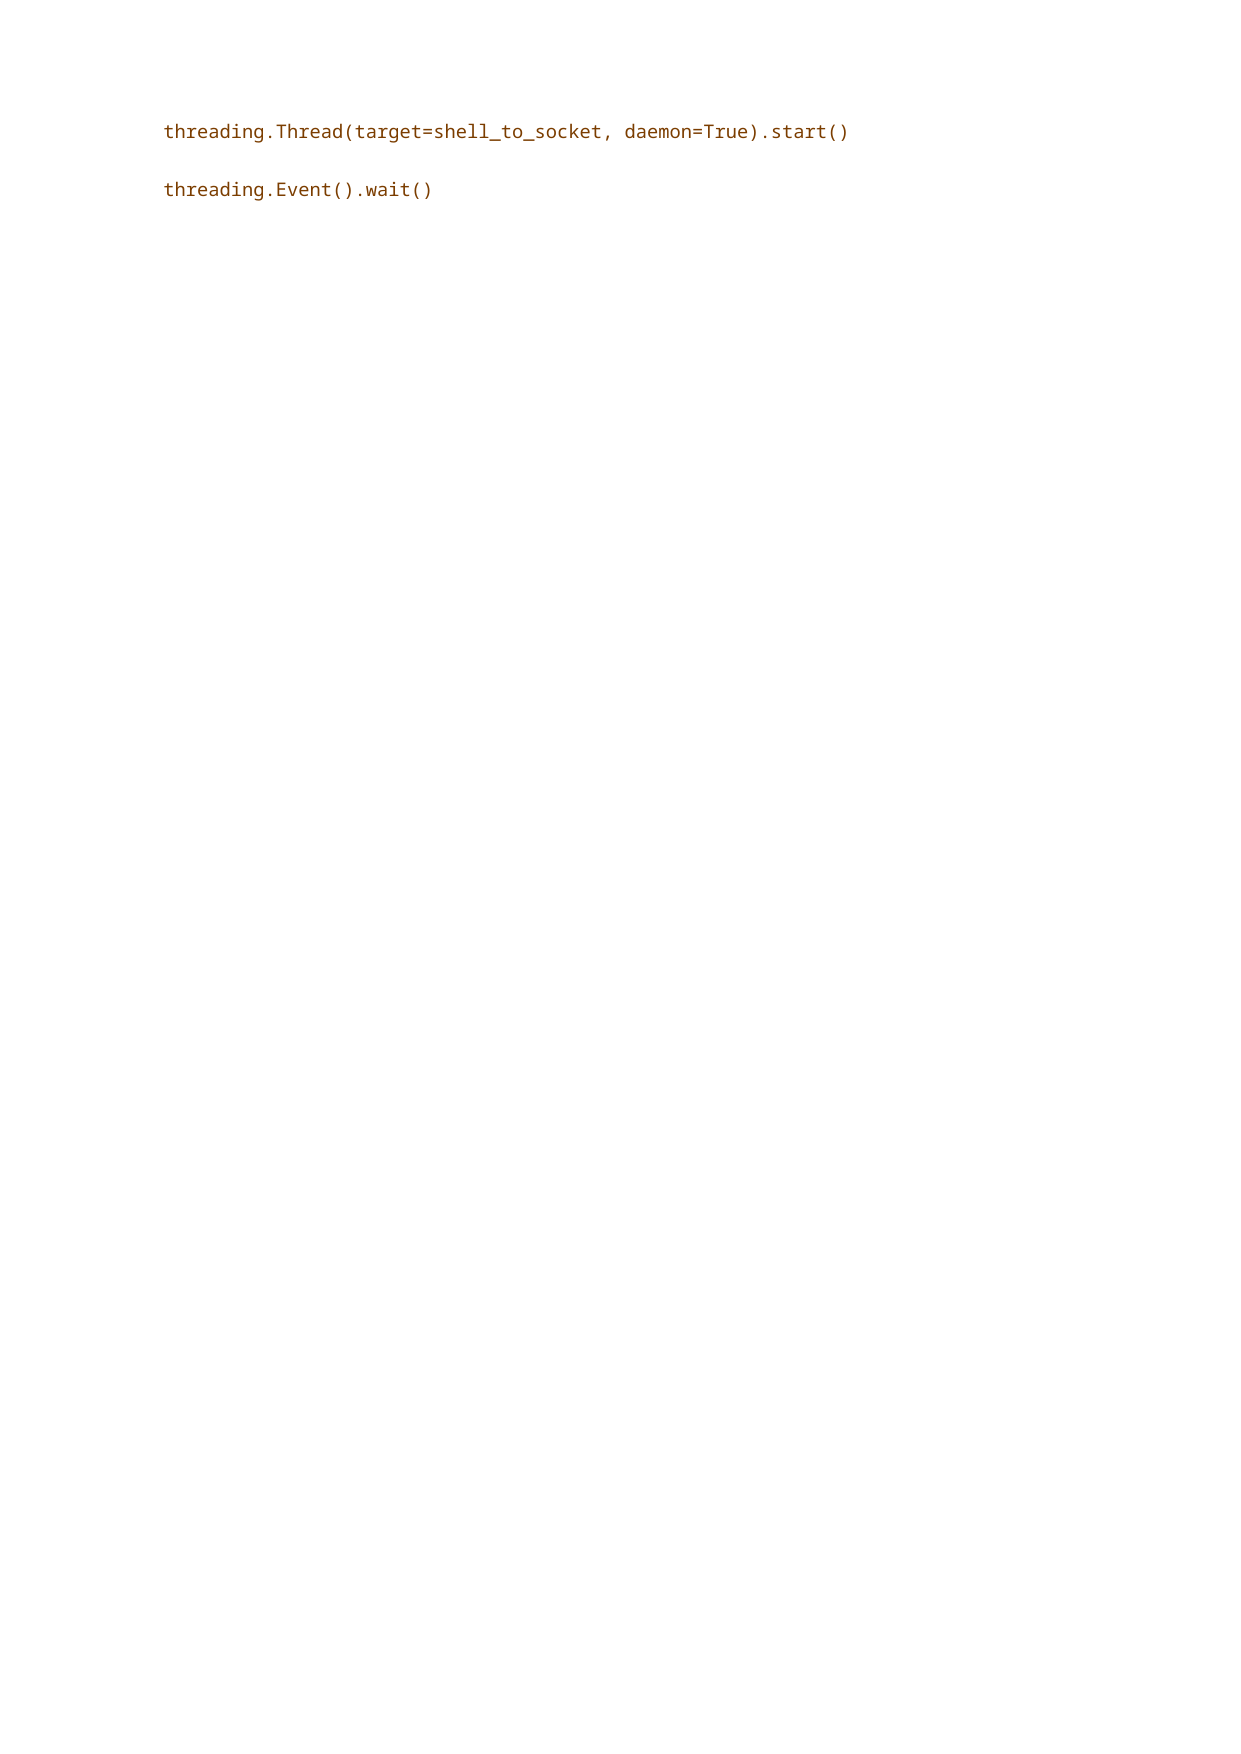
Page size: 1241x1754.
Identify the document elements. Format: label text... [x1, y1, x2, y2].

text threading.Event().wait() [118, 177, 1122, 202]
text threading.Thread(target=shell_to_socket, daemon=True).start() [118, 118, 1122, 144]
